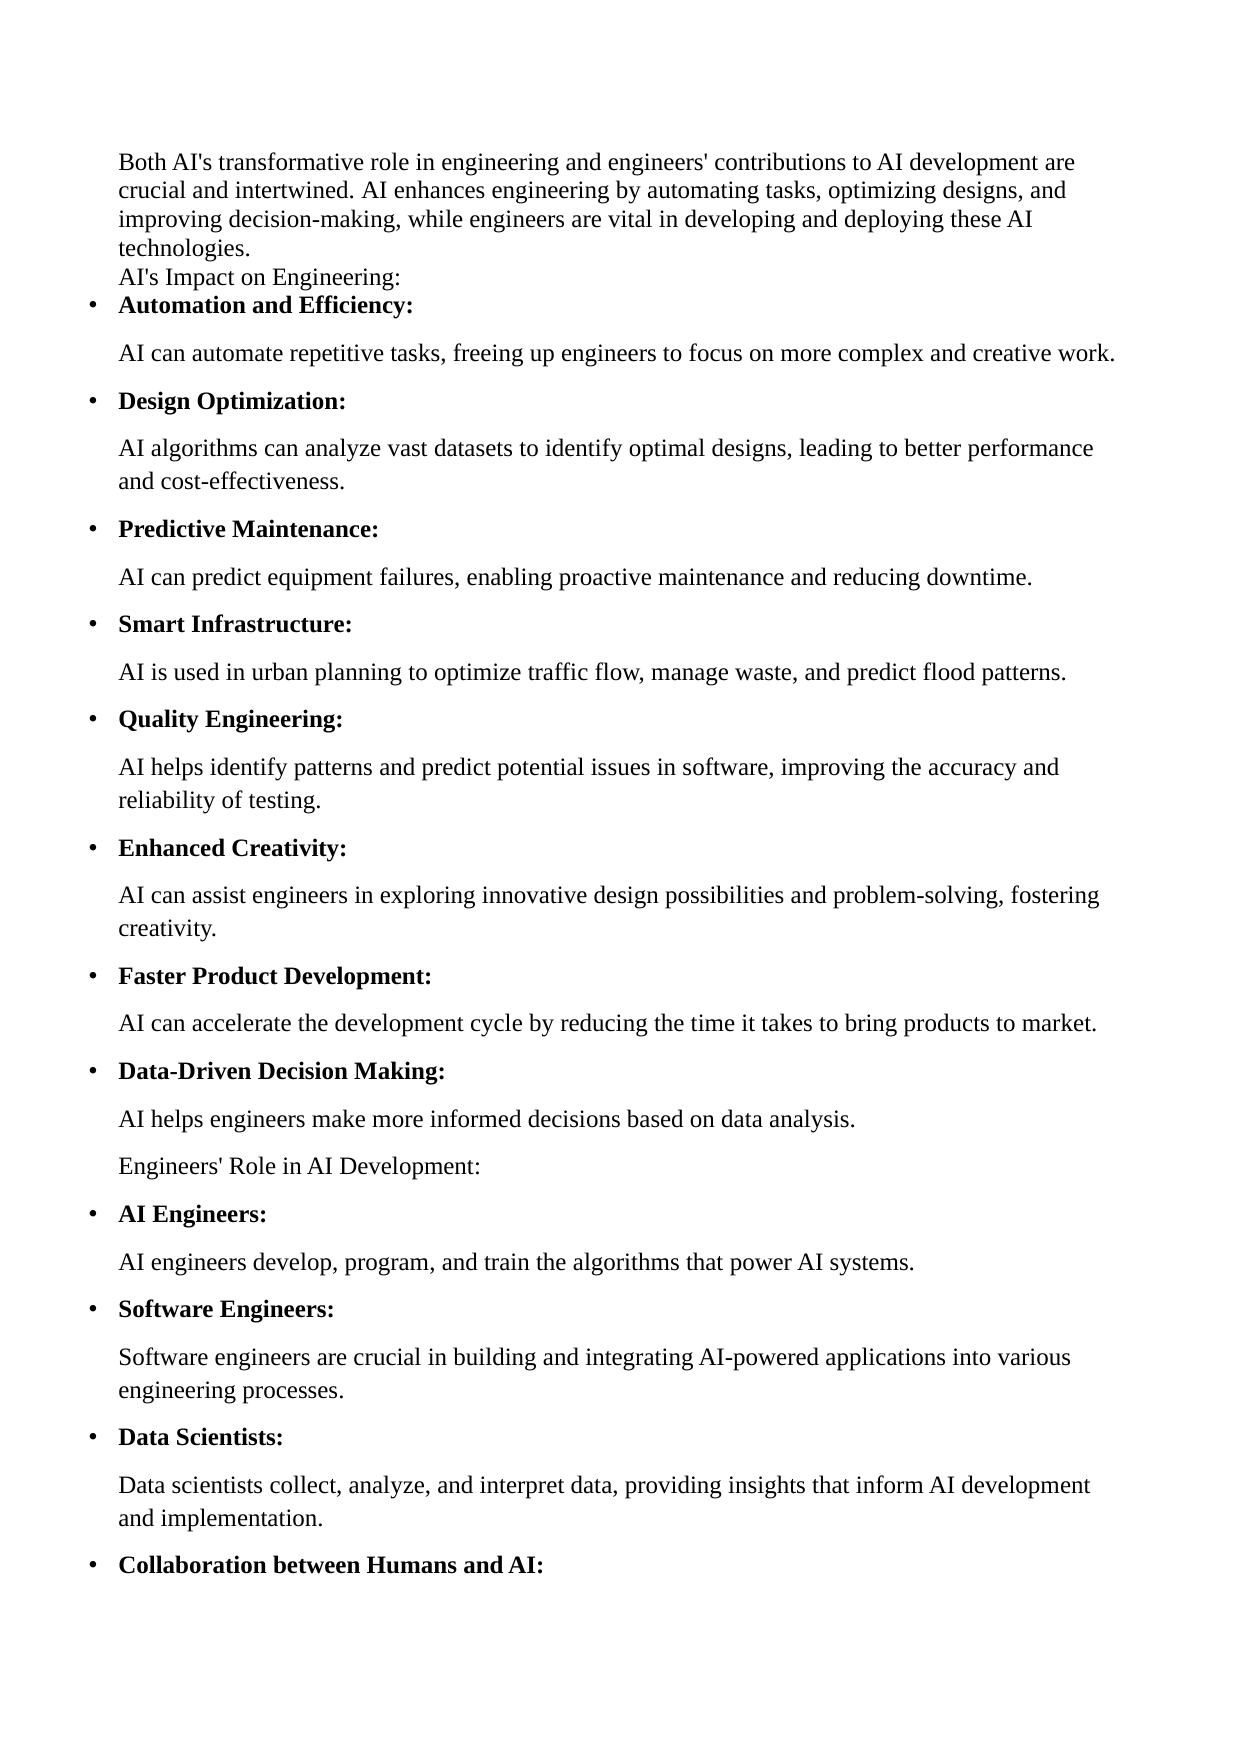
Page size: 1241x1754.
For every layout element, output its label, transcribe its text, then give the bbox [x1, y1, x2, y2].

text AI's Impact on Engineering: [118, 262, 1122, 291]
text Both AI's transformative role in engineering and engineers' contributions to AI development are crucial and intertwined. AI enhances engineering by automating tasks, optimizing designs, and improving decision-making, while engineers are vital in developing and deploying these AI technologies. [118, 147, 1122, 262]
list AI can predict equipment failures, enabling proactive maintenance and reducing downtime. [118, 562, 1122, 590]
list AI engineers develop, program, and train the algorithms that power AI systems. [118, 1247, 1122, 1275]
list AI can assist engineers in exploring innovative design possibilities and problem-solving, fostering creativity. [118, 880, 1122, 942]
list AI is used in urban planning to optimize traffic flow, manage waste, and predict flood patterns. [118, 657, 1122, 686]
list AI can automate repetitive tasks, freeing up engineers to focus on more complex and creative work. [118, 338, 1122, 367]
list Software Engineers: [118, 1294, 1122, 1323]
list Collaboration between Humans and AI: [118, 1551, 1122, 1579]
list Data scientists collect, analyze, and interpret data, providing insights that inform AI development and implementation. [118, 1470, 1122, 1532]
list Automation and Efficiency: [118, 291, 1122, 319]
list AI algorithms can analyze vast datasets to identify optimal designs, leading to better performance and cost-effectiveness. [118, 433, 1122, 495]
list Data Scientists: [118, 1422, 1122, 1451]
list AI helps identify patterns and predict potential issues in software, improving the accuracy and reliability of testing. [118, 752, 1122, 814]
text Engineers' Role in AI Development: [118, 1151, 1122, 1180]
list Enhanced Creativity: [118, 833, 1122, 861]
list Faster Product Development: [118, 961, 1122, 990]
list Predictive Maintenance: [118, 514, 1122, 543]
list Smart Infrastructure: [118, 609, 1122, 638]
list Design Optimization: [118, 386, 1122, 414]
list AI helps engineers make more informed decisions based on data analysis. [118, 1104, 1122, 1132]
list Quality Engineering: [118, 704, 1122, 733]
list AI Engineers: [118, 1199, 1122, 1228]
list Data-Driven Decision Making: [118, 1056, 1122, 1085]
list Software engineers are crucial in building and integrating AI-powered applications into various engineering processes. [118, 1342, 1122, 1403]
list AI can accelerate the development cycle by reducing the time it takes to bring products to market. [118, 1008, 1122, 1037]
